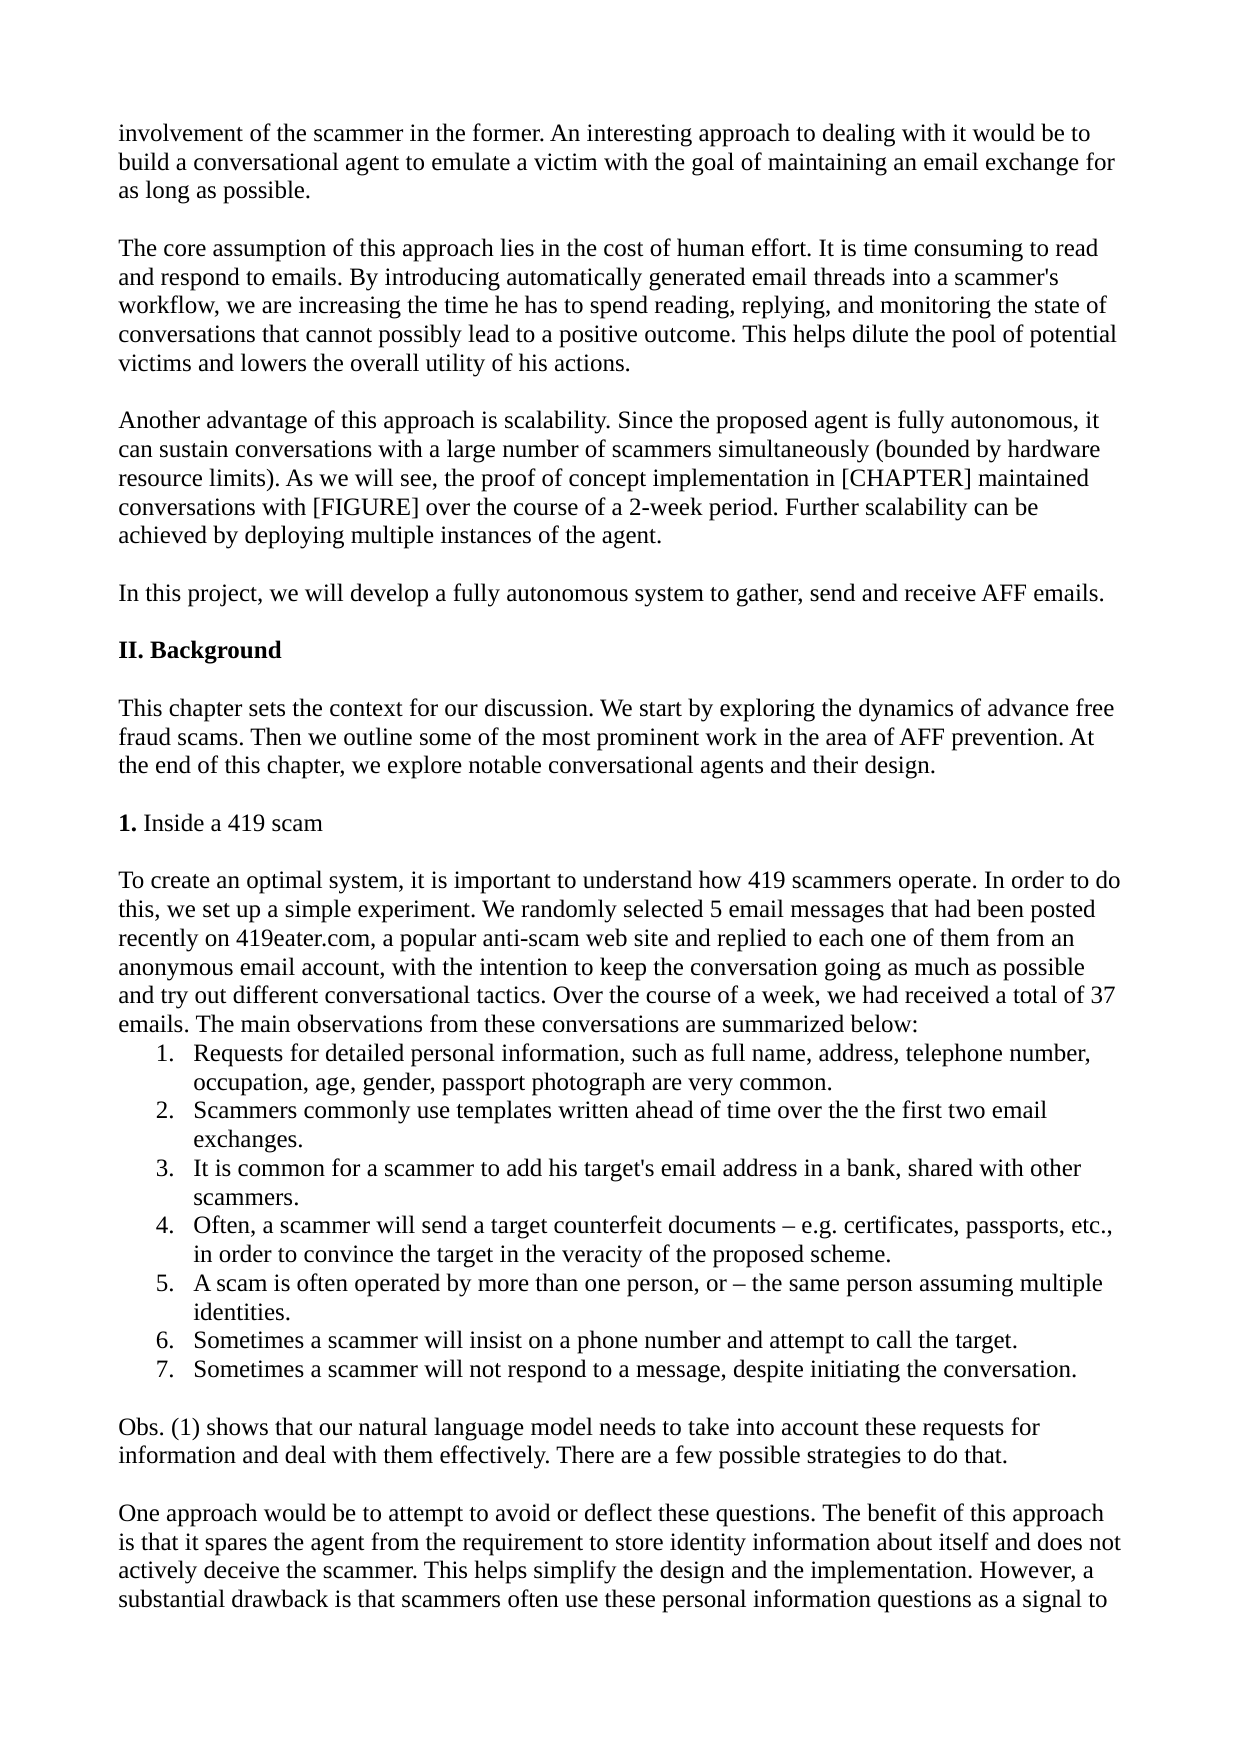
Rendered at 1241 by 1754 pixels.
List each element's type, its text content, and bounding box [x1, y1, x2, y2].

list Scammers commonly use templates written ahead of time over the the first two email exchanges. [156, 1096, 1122, 1153]
list A scam is often operated by more than one person, or – the same person assuming multiple identities. [156, 1268, 1122, 1326]
list Requests for detailed personal information, such as full name, address, telephone number, occupation, age, gender, passport photograph are very common. [156, 1038, 1122, 1096]
text One approach would be to attempt to avoid or deflect these questions. The benefit of this approach is that it spares the agent from the requirement to store identity information about itself and does not actively deceive the scammer. This helps simplify the design and the implementation. However, a substantial drawback is that scammers often use these personal information questions as a signal to [118, 1498, 1122, 1613]
text involvement of the scammer in the former. An interesting approach to dealing with it would be to build a conversational agent to emulate a victim with the goal of maintaining an email exchange for as long as possible. [118, 118, 1122, 204]
text To create an optimal system, it is important to understand how 419 scammers operate. In order to do this, we set up a simple experiment. We randomly selected 5 email messages that had been posted recently on 419eater.com, a popular anti-scam web site and replied to each one of them from an anonymous email account, with the intention to keep the conversation going as much as possible and try out different conversational tactics. Over the course of a week, we had received a total of 37 emails. The main observations from these conversations are summarized below: [118, 866, 1122, 1038]
text This chapter sets the context for our discussion. We start by exploring the dynamics of advance free fraud scams. Then we outline some of the most prominent work in the area of AFF prevention. At the end of this chapter, we explore notable conversational agents and their design. [118, 693, 1122, 779]
text Another advantage of this approach is scalability. Since the proposed agent is fully autonomous, it can sustain conversations with a large number of scammers simultaneously (bounded by hardware resource limits). As we will see, the proof of concept implementation in [CHAPTER] maintained conversations with [FIGURE] over the course of a 2-week period. Further scalability can be achieved by deploying multiple instances of the agent. [118, 406, 1122, 549]
text The core assumption of this approach lies in the cost of human effort. It is time consuming to read and respond to emails. By introducing automatically generated email threads into a scammer's workflow, we are increasing the time he has to spend reading, replying, and monitoring the state of conversations that cannot possibly lead to a positive outcome. This helps dilute the pool of potential victims and lowers the overall utility of his actions. [118, 233, 1122, 377]
list Sometimes a scammer will not respond to a message, despite initiating the conversation. [156, 1354, 1122, 1383]
text Obs. (1) shows that our natural language model needs to take into account these requests for information and deal with them effectively. There are a few possible strategies to do that. [118, 1412, 1122, 1469]
text In this project, we will develop a fully autonomous system to gather, send and receive AFF emails. [118, 578, 1122, 607]
list It is common for a scammer to add his target's email address in a bank, shared with other scammers. [156, 1153, 1122, 1211]
text 1. Inside a 419 scam [118, 808, 1122, 837]
list Sometimes a scammer will insist on a phone number and attempt to call the target. [156, 1326, 1122, 1354]
text II. Background [118, 636, 1122, 664]
list Often, a scammer will send a target counterfeit documents – e.g. certificates, passports, etc., in order to convince the target in the veracity of the proposed scheme. [156, 1211, 1122, 1268]
